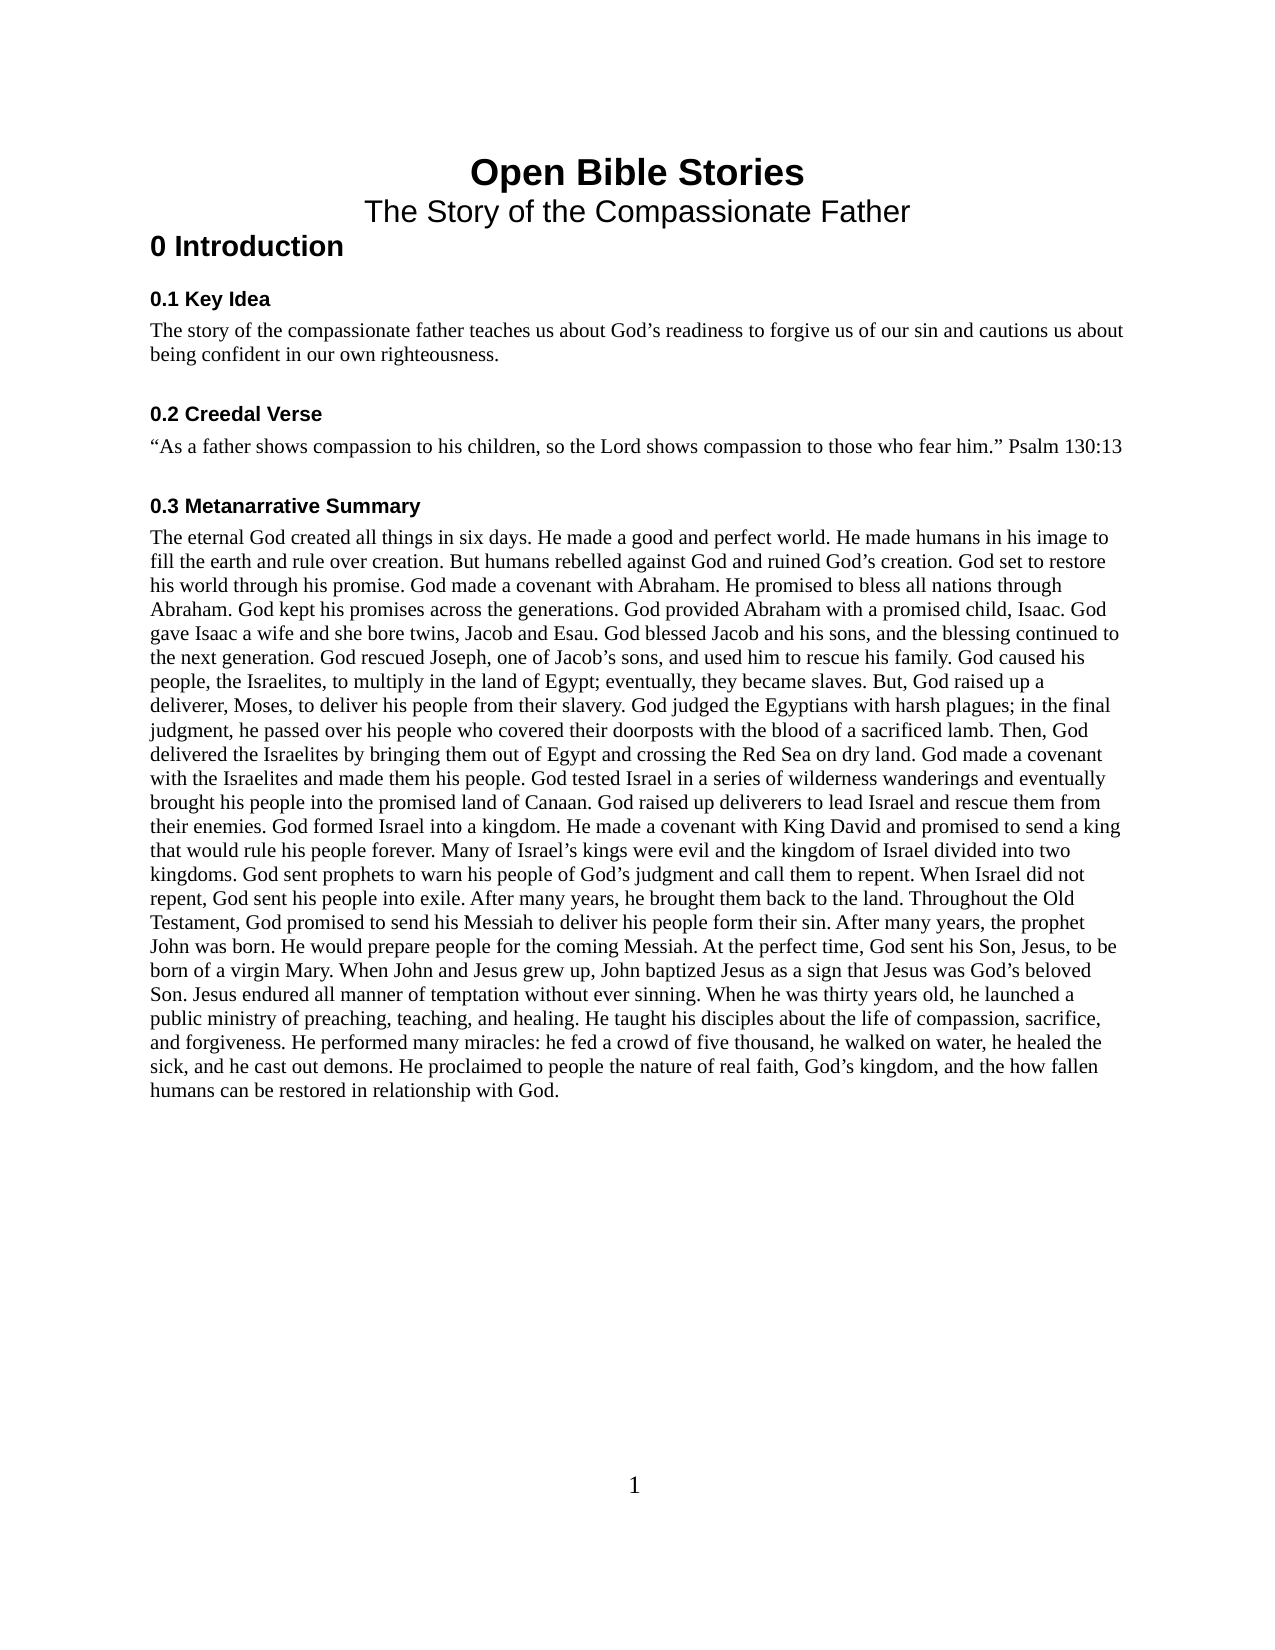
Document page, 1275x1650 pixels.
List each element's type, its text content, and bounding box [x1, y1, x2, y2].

subtitle 0.2 Creedal Verse [150, 402, 1125, 426]
subtitle 0.3 Metanarrative Summary [150, 493, 1125, 517]
text “As a father shows compassion to his children, so the Lord shows compassion to those who fear him.” Psalm 130:13 [150, 433, 1125, 458]
title Open Bible Stories [150, 150, 1125, 193]
subtitle The Story of the Compassionate Father [150, 193, 1125, 229]
text The story of the compassionate father teaches us about God’s readiness to forgive us of our sin and cautions us about being confident in our own righteousness. [150, 318, 1125, 366]
subtitle 0.1 Key Idea [150, 287, 1125, 311]
text The eternal God created all things in six days. He made a good and perfect world. He made humans in his image to fill the earth and rule over creation. But humans rebelled against God and ruined God’s creation. God set to restore his world through his promise. God made a covenant with Abraham. He promised to bless all nations through Abraham. God kept his promises across the generations. God provided Abraham with a promised child, Isaac. God gave Isaac a wife and she bore twins, Jacob and Esau. God blessed Jacob and his sons, and the blessing continued to the next generation. God rescued Joseph, one of Jacob’s sons, and used him to rescue his family. God caused his people, the Israelites, to multiply in the land of Egypt; eventually, they became slaves. But, God raised up a deliverer, Moses, to deliver his people from their slavery. God judged the Egyptians with harsh plagues; in the final judgment, he passed over his people who covered their doorposts with the blood of a sacrificed lamb. Then, God delivered the Israelites by bringing them out of Egypt and crossing the Red Sea on dry land. God made a covenant with the Israelites and made them his people. God tested Israel in a series of wilderness wanderings and eventually brought his people into the promised land of Canaan. God raised up deliverers to lead Israel and rescue them from their enemies. God formed Israel into a kingdom. He made a covenant with King David and promised to send a king that would rule his people forever. Many of Israel’s kings were evil and the kingdom of Israel divided into two kingdoms. God sent prophets to warn his people of God’s judgment and call them to repent. When Israel did not repent, God sent his people into exile. After many years, he brought them back to the land. Throughout the Old Testament, God promised to send his Messiah to deliver his people form their sin. After many years, the prophet John was born. He would prepare people for the coming Messiah. At the perfect time, God sent his Son, Jesus, to be born of a virgin Mary. When John and Jesus grew up, John baptized Jesus as a sign that Jesus was God’s beloved Son. Jesus endured all manner of temptation without ever sinning. When he was thirty years old, he launched a public ministry of preaching, teaching, and healing. He taught his disciples about the life of compassion, sacrifice, and forgiveness. He performed many miracles: he fed a crowd of five thousand, he walked on water, he healed the sick, and he cast out demons. He proclaimed to people the nature of real faith, God’s kingdom, and the how fallen humans can be restored in relationship with God. [150, 525, 1125, 1102]
subtitle 0 Introduction [150, 229, 1125, 263]
